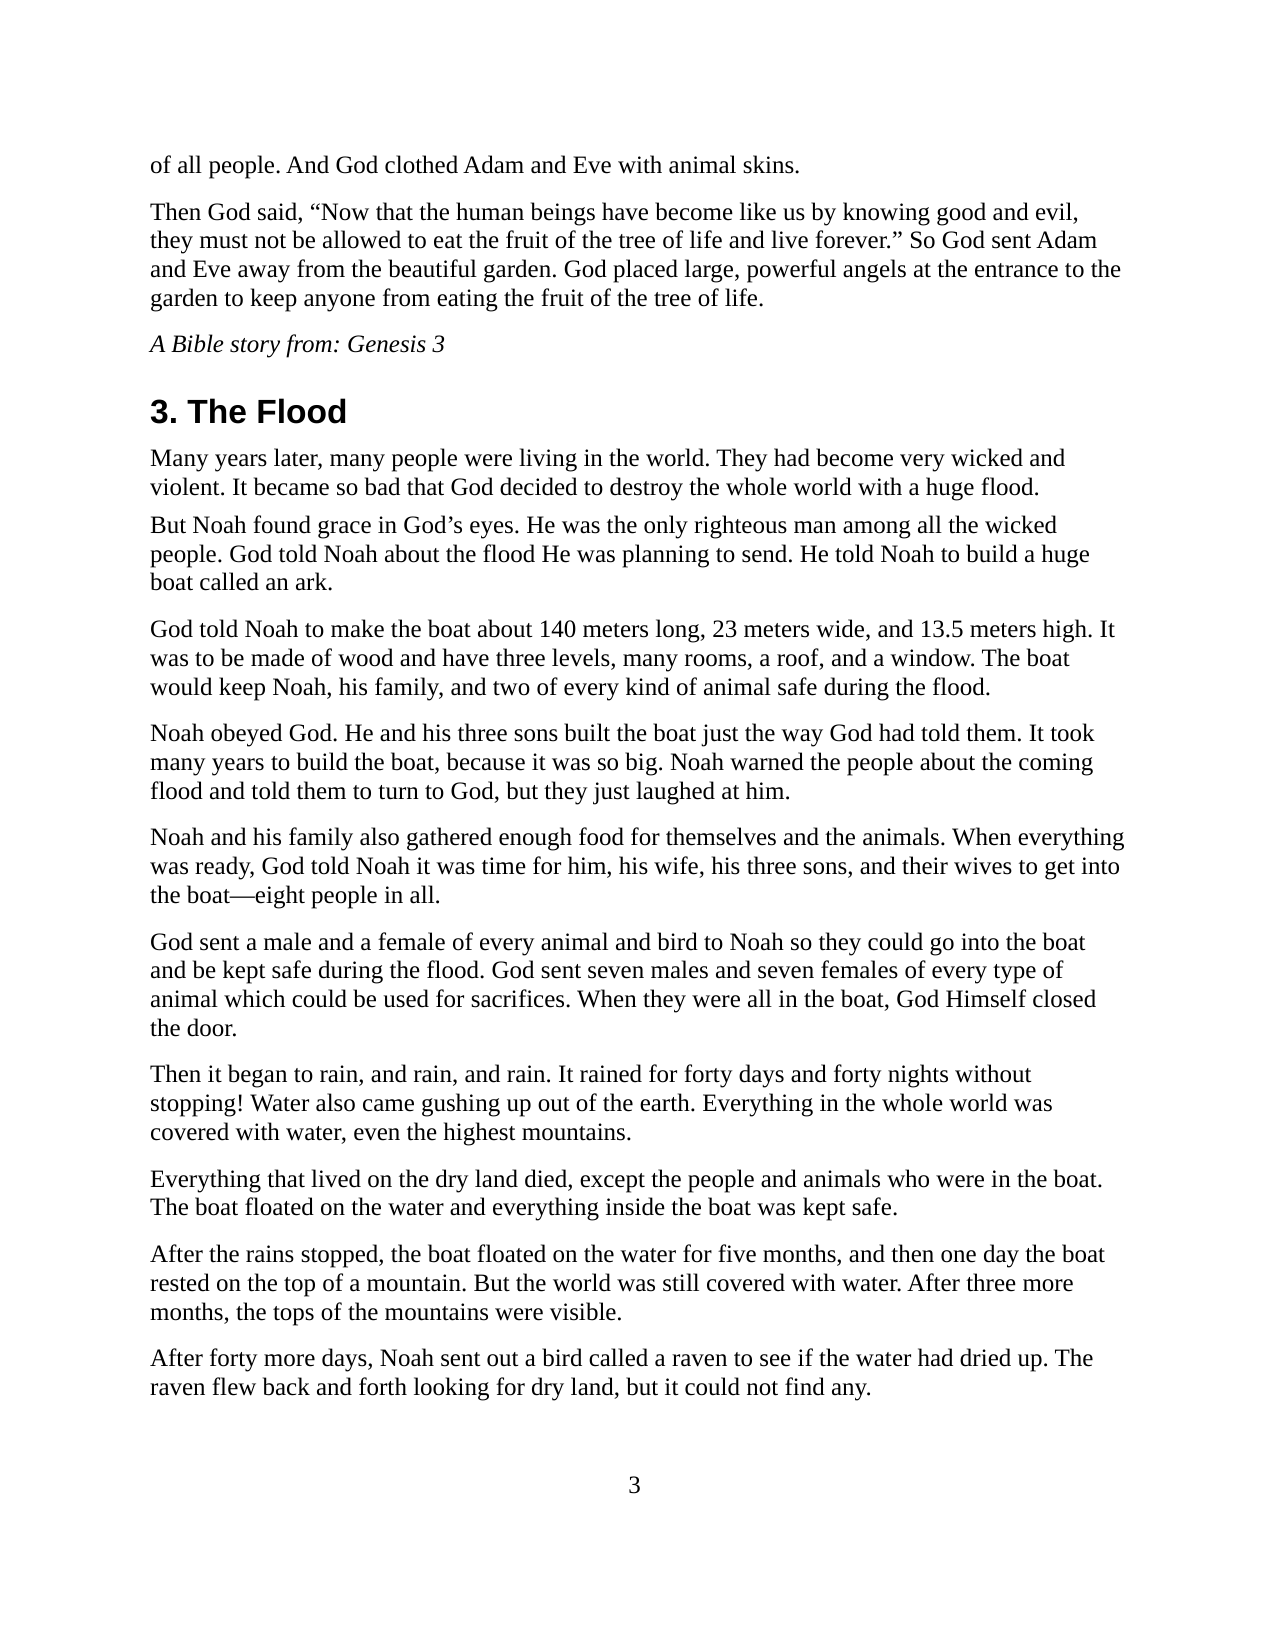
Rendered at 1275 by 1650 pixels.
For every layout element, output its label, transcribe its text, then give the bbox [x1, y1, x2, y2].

text After the rains stopped, the boat floated on the water for five months, and then one day the boat rested on the top of a mountain. But the world was still covered with water. After three more months, the tops of the mountains were visible. [150, 1239, 1125, 1325]
text Noah obeyed God. He and his three sons built the boat just the way God had told them. It took many years to build the boat, because it was so big. Noah warned the people about the coming flood and told them to turn to God, but they just laughed at him. [150, 718, 1125, 804]
text Many years later, many people were living in the world. They had become very wicked and violent. It became so bad that God decided to destroy the whole world with a huge flood. [150, 443, 1125, 501]
text God sent a male and a female of every animal and bird to Noah so they could go into the boat and be kept safe during the flood. God sent seven males and seven females of every type of animal which could be used for sacrifices. When they were all in the boat, God Himself closed the door. [150, 927, 1125, 1042]
text After forty more days, Noah sent out a bird called a raven to see if the water had dried up. The raven flew back and forth looking for dry land, but it could not find any. [150, 1343, 1125, 1401]
text Everything that lived on the dry land died, except the people and animals who were in the boat. The boat floated on the water and everything inside the boat was kept safe. [150, 1164, 1125, 1221]
text Then it began to rain, and rain, and rain. It rained for forty days and forty nights without stopping! Water also came gushing up out of the earth. Everything in the whole world was covered with water, even the highest mountains. [150, 1059, 1125, 1146]
subtitle 3. The Flood [150, 392, 1125, 431]
text A Bible story from: Genesis 3 [150, 329, 1125, 358]
text Noah and his family also gathered enough food for themselves and the animals. When everything was ready, God told Noah it was time for him, his wife, his three sons, and their wives to get into the boat—eight people in all. [150, 822, 1125, 909]
text of all people. And God clothed Adam and Eve with animal skins. [150, 150, 1125, 179]
text But Noah found grace in God’s eyes. He was the only righteous man among all the wicked people. God told Noah about the flood He was planning to send. He told Noah to build a huge boat called an ark. [150, 510, 1125, 596]
text God told Noah to make the boat about 140 meters long, 23 meters wide, and 13.5 meters high. It was to be made of wood and have three levels, many rooms, a roof, and a window. The boat would keep Noah, his family, and two of every kind of animal safe during the flood. [150, 614, 1125, 700]
text Then God said, “Now that the human beings have become like us by knowing good and evil, they must not be allowed to eat the fruit of the tree of life and live forever.” So God sent Adam and Eve away from the beautiful garden. God placed large, powerful angels at the entrance to the garden to keep anyone from eating the fruit of the tree of life. [150, 197, 1125, 312]
